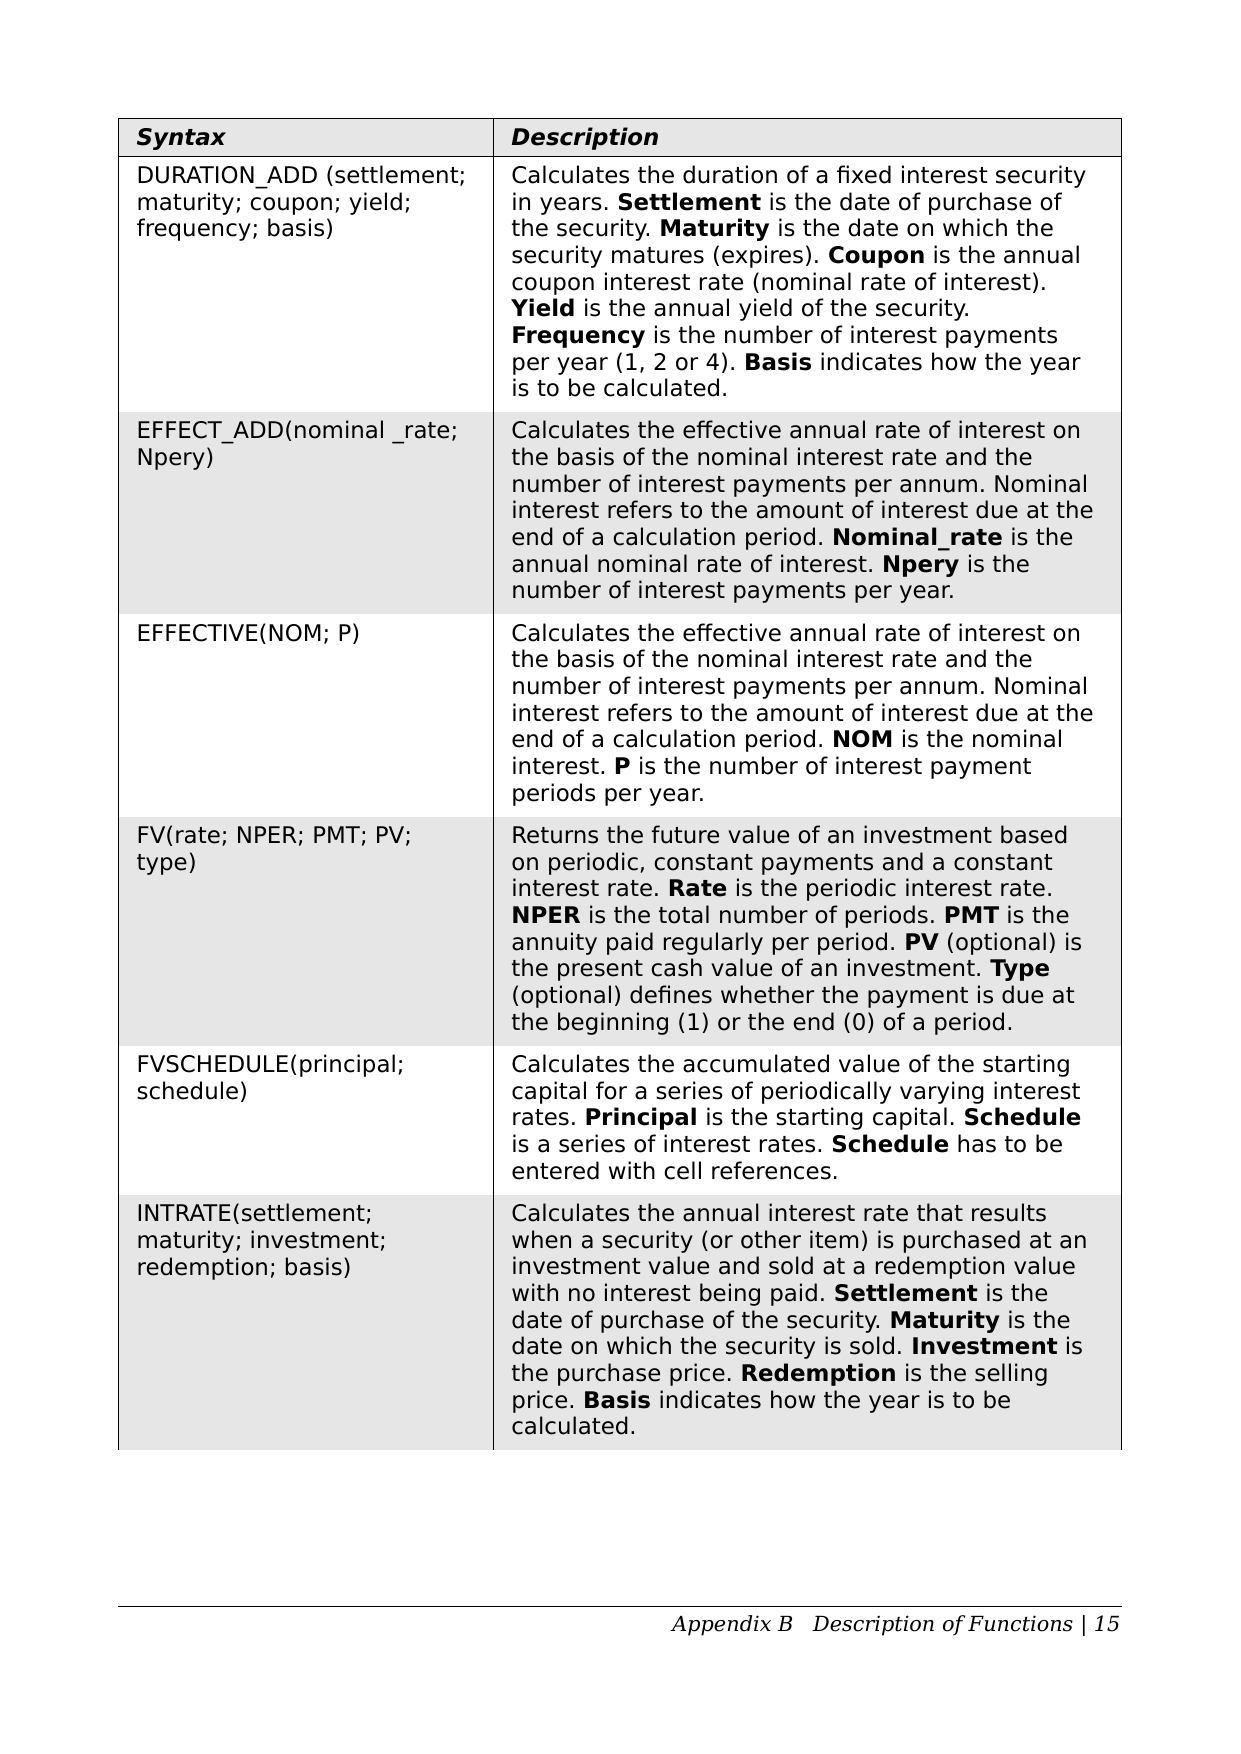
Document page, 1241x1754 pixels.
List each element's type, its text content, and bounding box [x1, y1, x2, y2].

table_cell Calculates the duration of a fixed interest security in years. Settlement is the date of purchase of the security. Maturity is the date on which the security matures (expires). Coupon is the annual coupon interest rate (nominal rate of interest). Yield is the annual yield of the security. Frequency is the number of interest payments per year (1, 2 or 4). Basis indicates how the year is to be calculated. [494, 157, 1121, 412]
table_header Syntax [119, 119, 493, 156]
table_cell DURATION_ADD (settlement; maturity; coupon; yield; frequency; basis) [119, 157, 493, 412]
table_cell Calculates the effective annual rate of interest on the basis of the nominal interest rate and the number of interest payments per annum. Nominal interest refers to the amount of interest due at the end of a calculation period. Nominal_rate is the annual nominal rate of interest. Npery is the number of interest payments per year. [494, 412, 1121, 614]
table_cell Calculates the accumulated value of the starting capital for a series of periodically varying interest rates. Principal is the starting capital. Schedule is a series of interest rates. Schedule has to be entered with cell references. [494, 1046, 1121, 1194]
table_cell Calculates the effective annual rate of interest on the basis of the nominal interest rate and the number of interest payments per annum. Nominal interest refers to the amount of interest due at the end of a calculation period. NOM is the nominal interest. P is the number of interest payment periods per year. [494, 614, 1121, 817]
table_cell EFFECTIVE(NOM; P) [119, 614, 493, 817]
table_cell Calculates the annual interest rate that results when a security (or other item) is purchased at an investment value and sold at a redemption value with no interest being paid. Settlement is the date of purchase of the security. Maturity is the date on which the security is sold. Investment is the purchase price. Redemption is the selling price. Basis indicates how the year is to be calculated. [494, 1195, 1121, 1450]
table_cell FVSCHEDULE(principal; schedule) [119, 1046, 493, 1194]
table_header Description [494, 119, 1121, 156]
table_cell EFFECT_ADD(nominal _rate; Npery) [119, 412, 493, 614]
table_cell INTRATE(settlement; maturity; investment; redemption; basis) [119, 1195, 493, 1450]
table_cell FV(rate; NPER; PMT; PV; type) [119, 817, 493, 1046]
table_cell Returns the future value of an investment based on periodic, constant payments and a constant interest rate. Rate is the periodic interest rate. NPER is the total number of periods. PMT is the annuity paid regularly per period. PV (optional) is the present cash value of an investment. Type (optional) defines whether the payment is due at the beginning (1) or the end (0) of a period. [494, 817, 1121, 1046]
